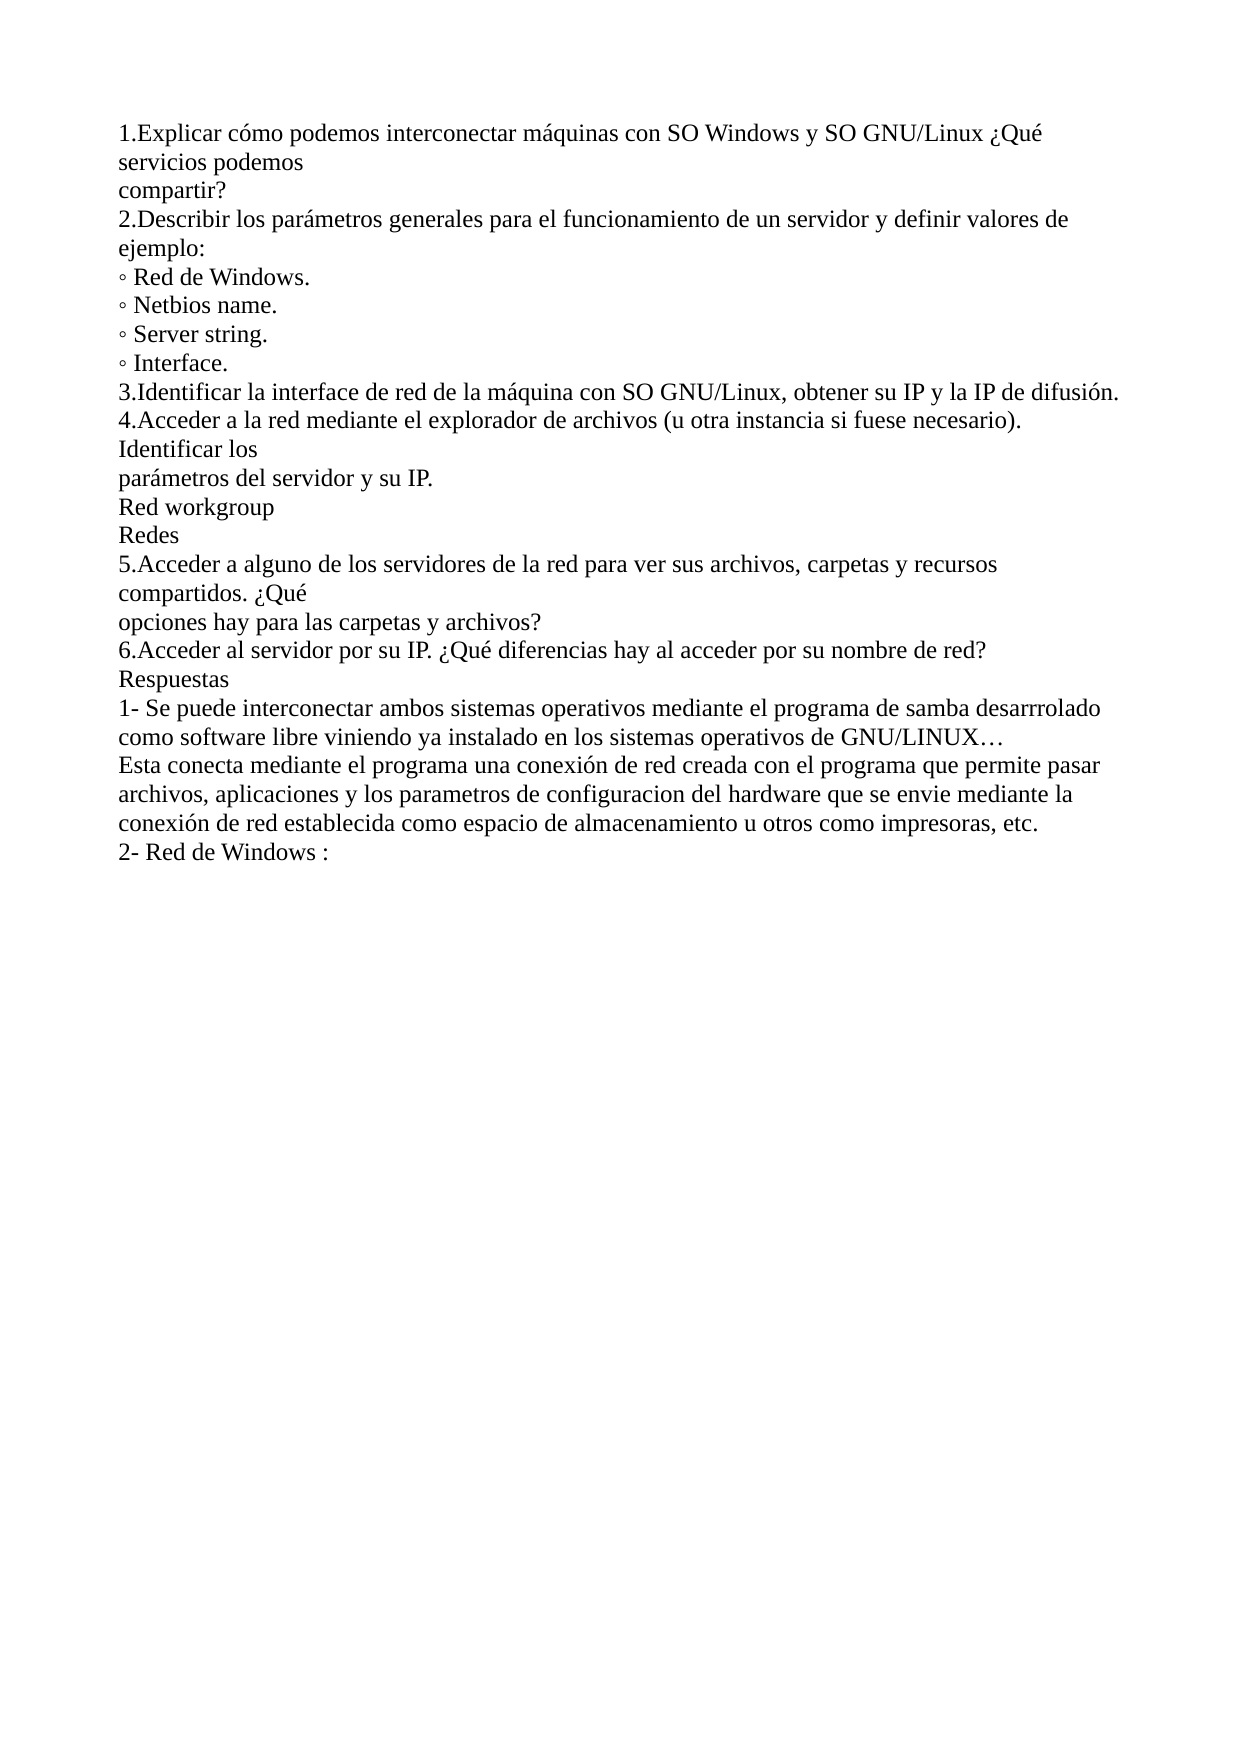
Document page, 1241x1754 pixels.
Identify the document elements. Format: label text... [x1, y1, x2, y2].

text opciones hay para las carpetas y archivos? [118, 607, 1122, 636]
text 1- Se puede interconectar ambos sistemas operativos mediante el programa de samba desarrrolado como software libre viniendo ya instalado en los sistemas operativos de GNU/LINUX… Esta conecta mediante el programa una conexión de red creada con el programa que permite pasar archivos, aplicaciones y los parametros de configuracion del hardware que se envie mediante la conexión de red establecida como espacio de almacenamiento u otros como impresoras, etc. [118, 693, 1122, 837]
text ◦ Red de Windows. [118, 262, 1122, 291]
text 3.Identificar la interface de red de la máquina con SO GNU/Linux, obtener su IP y la IP de difusión. [118, 377, 1122, 406]
text ◦ Server string. [118, 319, 1122, 348]
text Red workgroup [118, 492, 1122, 521]
text Respuestas [118, 664, 1122, 693]
text 2- Red de Windows : [118, 837, 1122, 866]
text 1.Explicar cómo podemos interconectar máquinas con SO Windows y SO GNU/Linux ¿Qué servicios podemos [118, 118, 1122, 176]
text 2.Describir los parámetros generales para el funcionamiento de un servidor y definir valores de ejemplo: [118, 204, 1122, 262]
text parámetros del servidor y su IP. [118, 463, 1122, 492]
text ◦ Interface. [118, 348, 1122, 377]
text compartir? [118, 176, 1122, 204]
text 5.Acceder a alguno de los servidores de la red para ver sus archivos, carpetas y recursos compartidos. ¿Qué [118, 549, 1122, 607]
text 4.Acceder a la red mediante el explorador de archivos (u otra instancia si fuese necesario). Identificar los [118, 406, 1122, 463]
text Redes [118, 521, 1122, 549]
text 6.Acceder al servidor por su IP. ¿Qué diferencias hay al acceder por su nombre de red? [118, 636, 1122, 664]
text ◦ Netbios name. [118, 291, 1122, 319]
